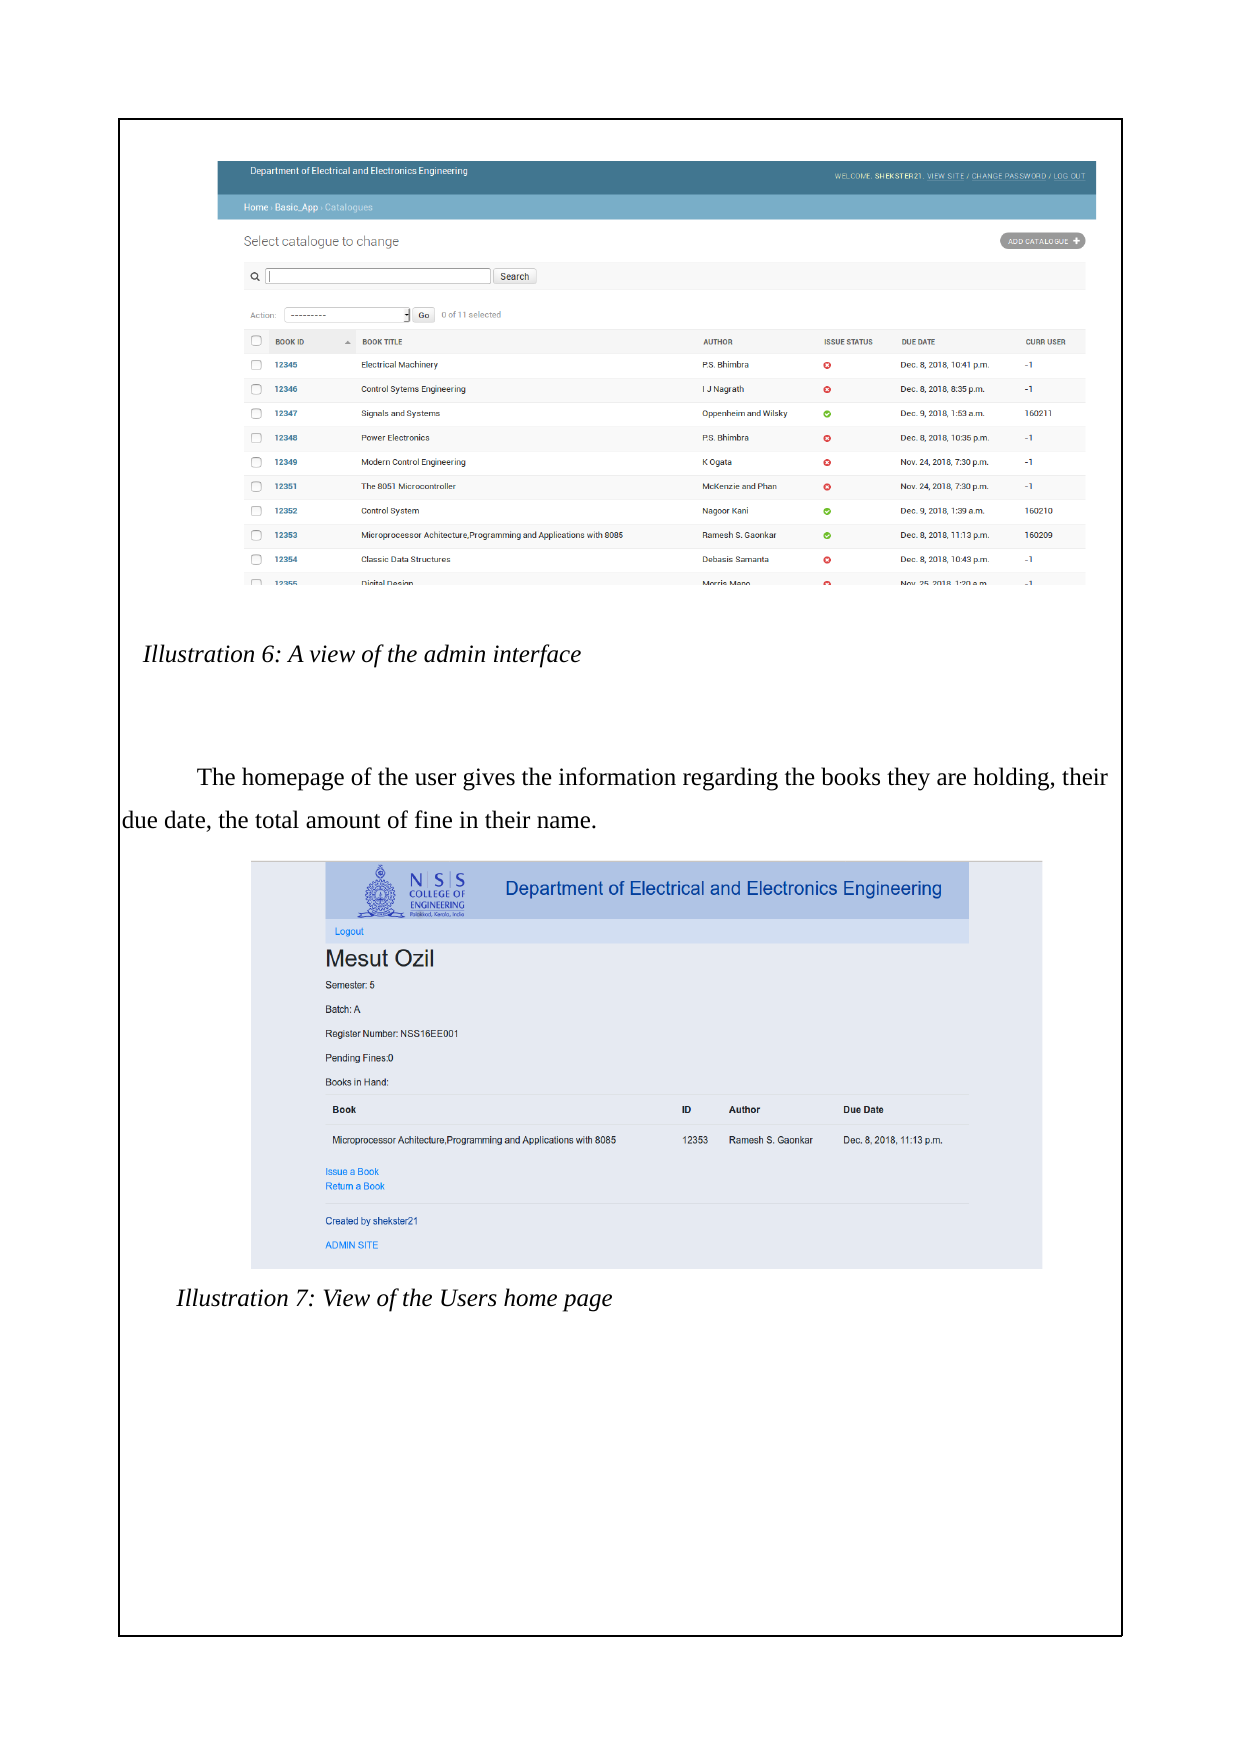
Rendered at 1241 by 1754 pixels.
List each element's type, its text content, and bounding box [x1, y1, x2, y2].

picture [251, 860, 1043, 1269]
picture [217, 161, 1097, 585]
text Illustration 7: View of the Users home page [176, 861, 1046, 1311]
text The homepage of the user gives the information regarding the books they are holding, their due date, the total amount of fine in their name. [122, 762, 1118, 834]
text Illustration 6: A view of the admin interface [143, 161, 1097, 668]
